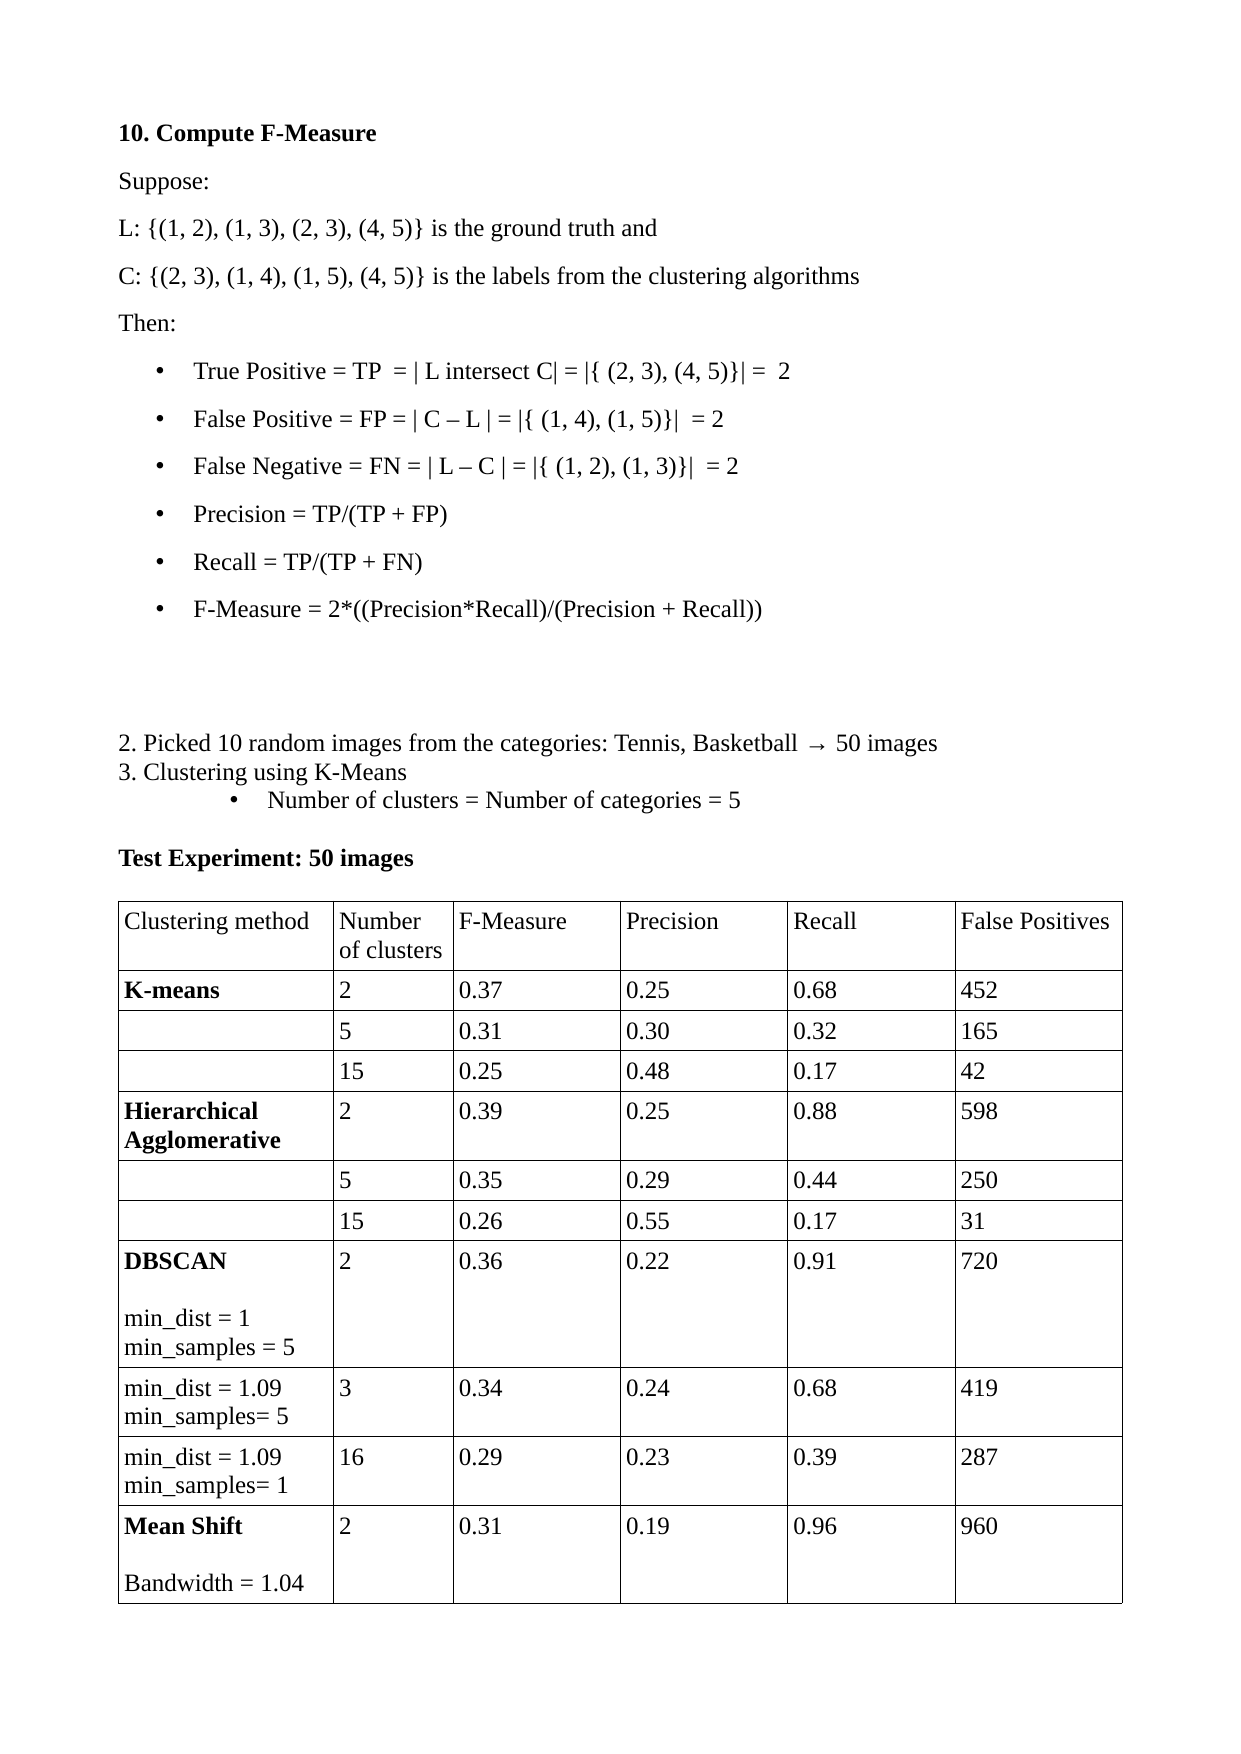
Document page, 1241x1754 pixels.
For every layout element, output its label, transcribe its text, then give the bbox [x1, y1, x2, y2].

table_cell [119, 1201, 333, 1240]
table_cell 165 [956, 1011, 1122, 1050]
table_header Clustering method [119, 902, 333, 969]
table_cell 0.17 [788, 1201, 955, 1240]
table_cell 0.22 [621, 1241, 787, 1367]
list False Negative = FN = | L – C | = |{ (1, 2), (1, 3)}| = 2 [156, 451, 1122, 480]
table_cell [119, 1051, 333, 1091]
table_cell 960 [956, 1506, 1122, 1603]
list False Positive = FP = | C – L | = |{ (1, 4), (1, 5)}| = 2 [156, 404, 1122, 432]
text 3. Clustering using K-Means [118, 757, 1122, 786]
table_cell 2 [334, 1241, 453, 1367]
table_cell 3 [334, 1368, 453, 1436]
table_cell 0.39 [454, 1092, 620, 1159]
table_cell 287 [956, 1437, 1122, 1505]
table_cell 2 [334, 1092, 453, 1159]
text 2. Picked 10 random images from the categories: Tennis, Basketball → 50 images [118, 728, 1122, 757]
table_cell 31 [956, 1201, 1122, 1240]
table_cell [119, 1011, 333, 1050]
table_cell 0.29 [621, 1161, 787, 1200]
table_cell 0.25 [454, 1051, 620, 1091]
text Then: [118, 308, 1122, 337]
table_cell DBSCAN min_dist = 1 min_samples = 5 [119, 1241, 333, 1367]
list Number of clusters = Number of categories = 5 [229, 786, 1122, 814]
list Precision = TP/(TP + FP) [156, 499, 1122, 528]
table_cell 419 [956, 1368, 1122, 1436]
text C: {(2, 3), (1, 4), (1, 5), (4, 5)} is the labels from the clustering algorithms [118, 261, 1122, 290]
table_cell 598 [956, 1092, 1122, 1159]
table_header Recall [788, 902, 955, 969]
table_cell 15 [334, 1051, 453, 1091]
table_cell 0.30 [621, 1011, 787, 1050]
table_cell 0.37 [454, 971, 620, 1010]
table_header Number of clusters [334, 902, 453, 969]
table_cell min_dist = 1.09 min_samples= 5 [119, 1368, 333, 1436]
table_cell 720 [956, 1241, 1122, 1367]
table_cell 0.48 [621, 1051, 787, 1091]
table_cell 0.25 [621, 971, 787, 1010]
table_cell 0.17 [788, 1051, 955, 1091]
list True Positive = TP = | L intersect C| = |{ (2, 3), (4, 5)}| = 2 [156, 356, 1122, 385]
table_cell 0.23 [621, 1437, 787, 1505]
table_cell 0.96 [788, 1506, 955, 1603]
table_cell 0.91 [788, 1241, 955, 1367]
table_header Precision [621, 902, 787, 969]
table_cell 0.32 [788, 1011, 955, 1050]
table_cell K-means [119, 971, 333, 1010]
table_cell 2 [334, 971, 453, 1010]
table_cell 0.36 [454, 1241, 620, 1367]
table_cell 0.31 [454, 1011, 620, 1050]
table_cell 0.34 [454, 1368, 620, 1436]
text L: {(1, 2), (1, 3), (2, 3), (4, 5)} is the ground truth and [118, 213, 1122, 242]
list Recall = TP/(TP + FN) [156, 547, 1122, 575]
table_header False Positives [956, 902, 1122, 969]
table_cell 15 [334, 1201, 453, 1240]
table_cell 0.35 [454, 1161, 620, 1200]
table_cell 16 [334, 1437, 453, 1505]
table_cell 0.24 [621, 1368, 787, 1436]
table_cell Hierarchical Agglomerative [119, 1092, 333, 1159]
table_cell min_dist = 1.09 min_samples= 1 [119, 1437, 333, 1505]
table_cell 0.68 [788, 1368, 955, 1436]
table_cell 452 [956, 971, 1122, 1010]
table_cell 0.29 [454, 1437, 620, 1505]
text 10. Compute F-Measure [118, 118, 1122, 147]
text Suppose: [118, 166, 1122, 194]
table_cell 0.31 [454, 1506, 620, 1603]
table_cell 0.68 [788, 971, 955, 1010]
table_header F-Measure [454, 902, 620, 969]
table_cell 42 [956, 1051, 1122, 1091]
table_cell [119, 1161, 333, 1200]
table_cell 2 [334, 1506, 453, 1603]
table_cell 0.44 [788, 1161, 955, 1200]
table_cell 5 [334, 1161, 453, 1200]
table_cell 0.19 [621, 1506, 787, 1603]
table_cell 0.25 [621, 1092, 787, 1159]
table_cell 250 [956, 1161, 1122, 1200]
table_cell Mean Shift Bandwidth = 1.04 [119, 1506, 333, 1603]
table_cell 0.39 [788, 1437, 955, 1505]
text Test Experiment: 50 images [118, 843, 1122, 872]
table_cell 0.26 [454, 1201, 620, 1240]
table_cell 5 [334, 1011, 453, 1050]
table_cell 0.55 [621, 1201, 787, 1240]
list F-Measure = 2*((Precision*Recall)/(Precision + Recall)) [156, 594, 1122, 623]
table_cell 0.88 [788, 1092, 955, 1159]
